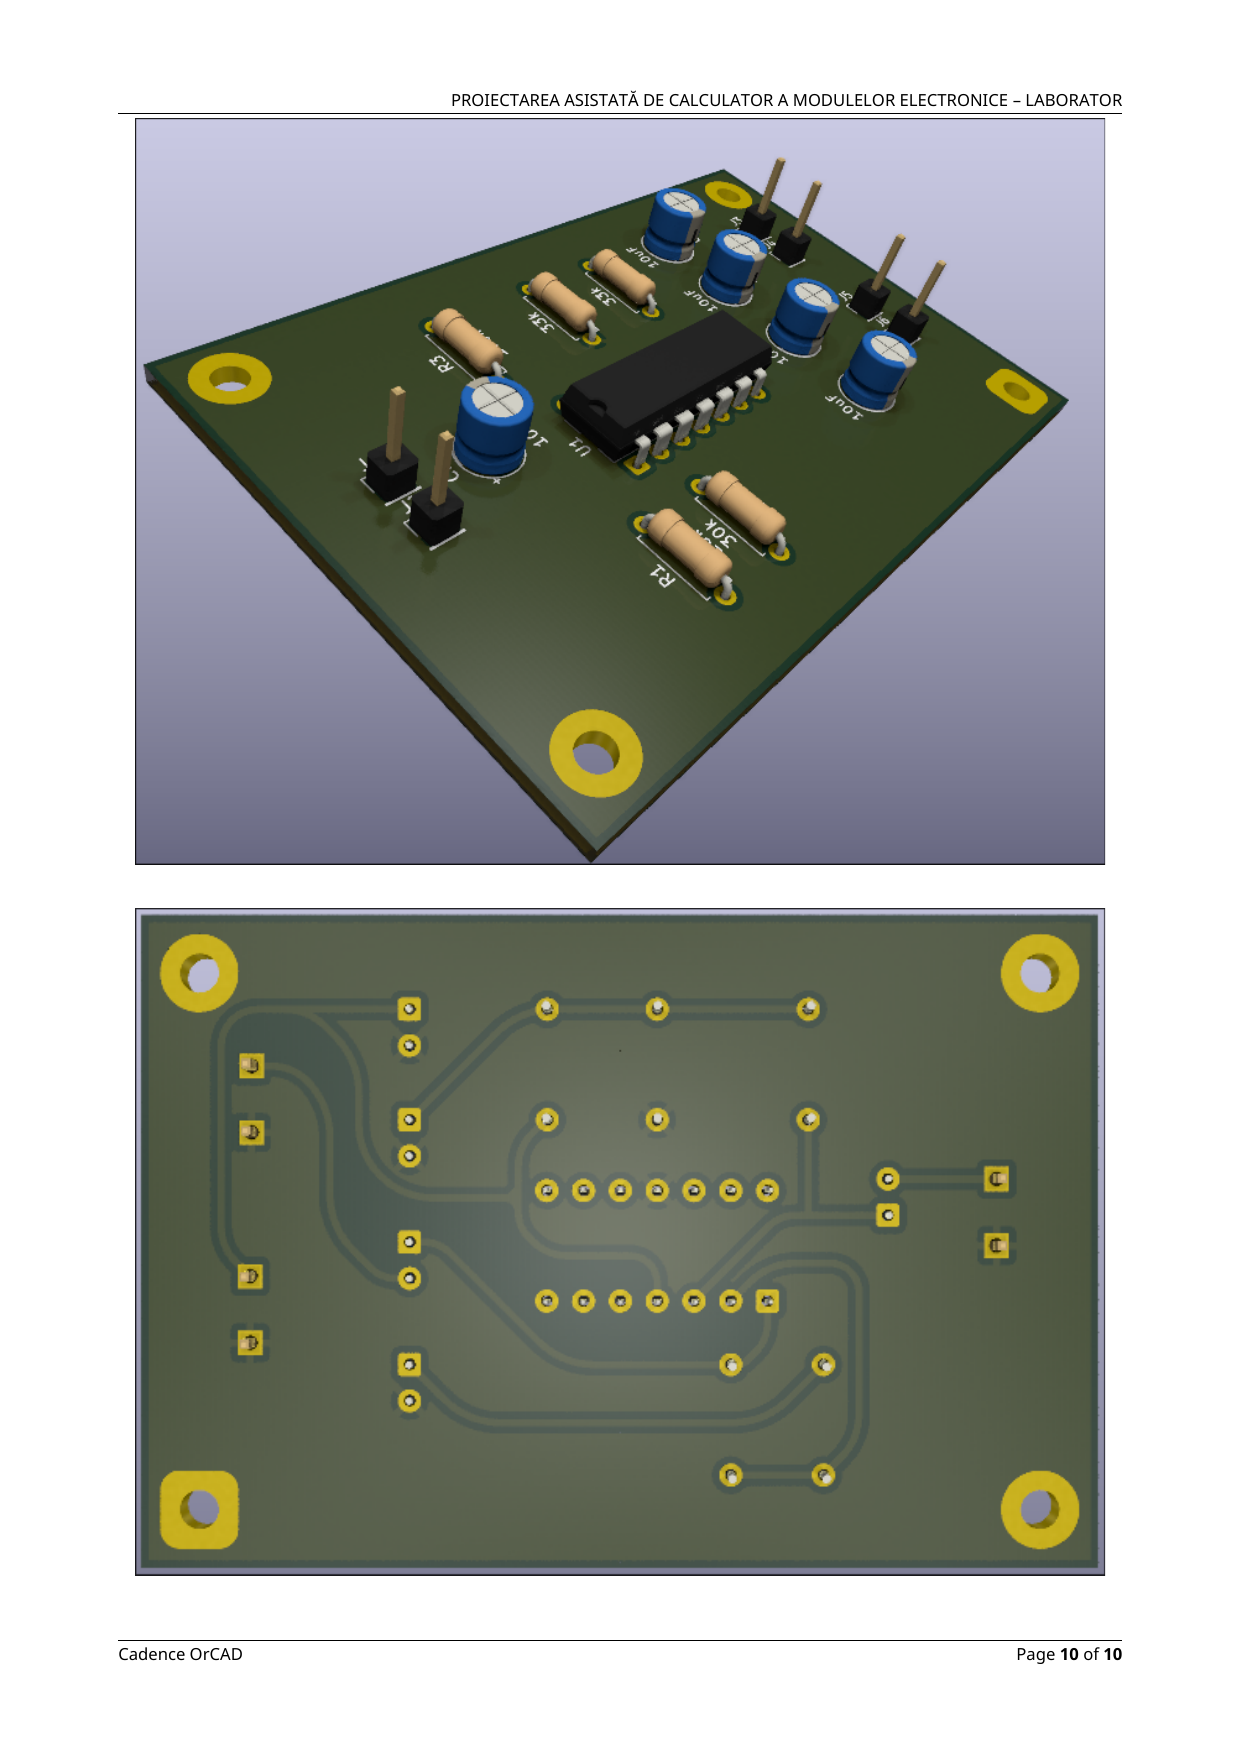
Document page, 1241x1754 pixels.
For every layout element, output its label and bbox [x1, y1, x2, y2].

picture [135, 908, 1106, 1576]
picture [135, 118, 1106, 865]
